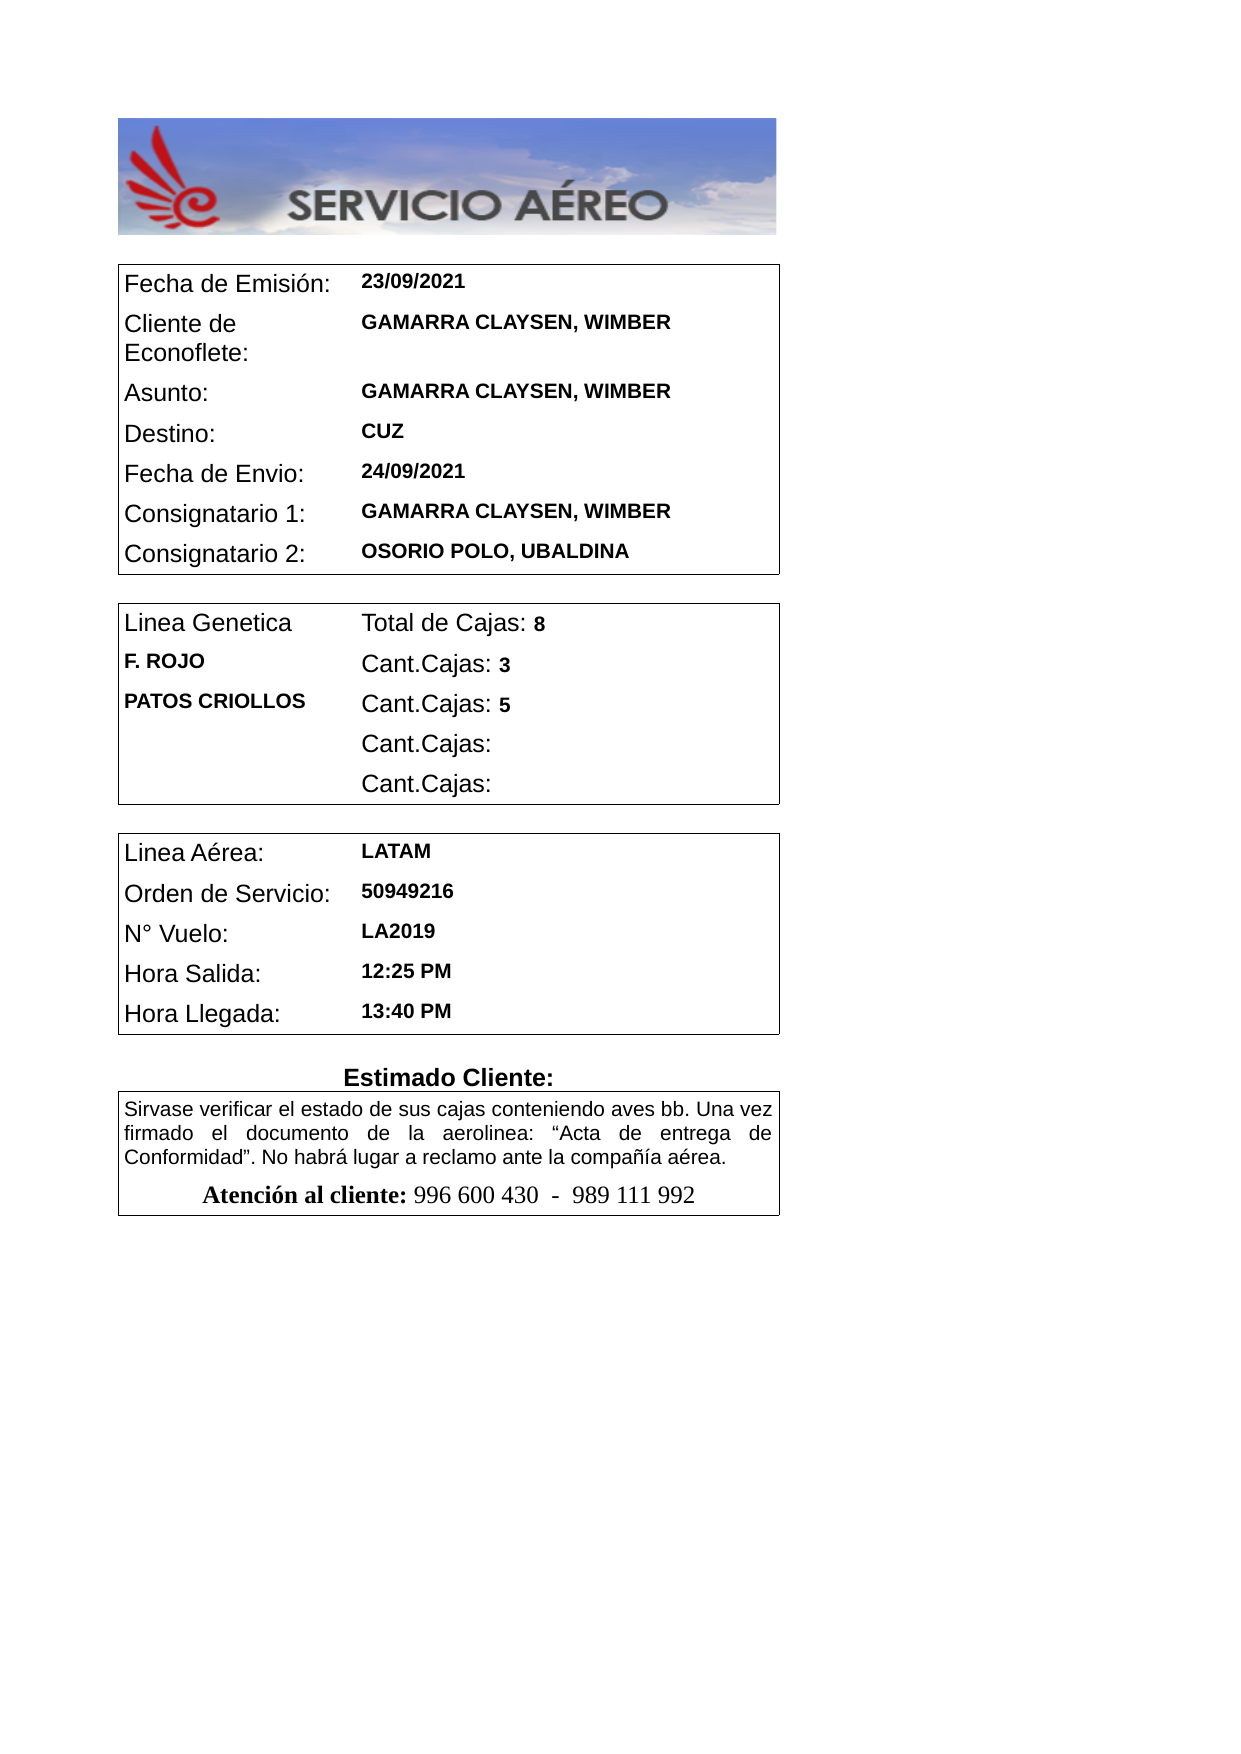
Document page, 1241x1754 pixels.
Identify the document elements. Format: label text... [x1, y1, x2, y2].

table_cell 50949216 [356, 873, 779, 913]
table_header 23/09/2021 [356, 265, 779, 304]
table_cell Cant.Cajas: [356, 764, 779, 804]
table_cell [118, 575, 356, 603]
table_cell Fecha de Envio: [119, 453, 356, 493]
table_cell LA2019 [356, 913, 779, 953]
table_cell Atención al cliente: 996 600 430 - 989 111 992 [119, 1175, 779, 1215]
table_cell Linea Aérea: [119, 834, 356, 873]
table_cell Cant.Cajas: 5 [356, 683, 779, 723]
table_header Fecha de Emisión: [119, 265, 356, 304]
table_cell Cant.Cajas: [356, 723, 779, 763]
table_cell [356, 575, 779, 603]
table_cell Estimado Cliente: [118, 1035, 779, 1091]
table_cell Hora Llegada: [119, 994, 356, 1034]
table_cell PATOS CRIOLLOS [119, 683, 356, 723]
table_cell Linea Genetica [119, 604, 356, 643]
table_cell Asunto: [119, 373, 356, 413]
table_cell Orden de Servicio: [119, 873, 356, 913]
table_cell LATAM [356, 834, 779, 873]
table_cell Consignatario 2: [119, 534, 356, 574]
table_cell [118, 805, 356, 833]
table_cell Destino: [119, 413, 356, 453]
table_cell [119, 723, 356, 763]
table_cell 12:25 PM [356, 953, 779, 993]
table_cell Total de Cajas: 8 [356, 604, 779, 643]
table_cell [119, 764, 356, 804]
table_cell GAMARRA CLAYSEN, WIMBER [356, 373, 779, 413]
picture [118, 118, 777, 235]
table_cell [356, 805, 779, 833]
table_cell CUZ [356, 413, 779, 453]
table_cell Sirvase verificar el estado de sus cajas conteniendo aves bb. Una vez firmado el documento de la aerolinea: “Acta de entrega de Conformidad”. No habrá lugar a reclamo ante la compañía aérea. [119, 1092, 779, 1175]
table_cell OSORIO POLO, UBALDINA [356, 534, 779, 574]
table_cell GAMARRA CLAYSEN, WIMBER [356, 493, 779, 533]
table_cell GAMARRA CLAYSEN, WIMBER [356, 304, 779, 373]
table_cell 24/09/2021 [356, 453, 779, 493]
table_cell F. ROJO [119, 643, 356, 683]
table_cell Cliente de Econoflete: [119, 304, 356, 373]
table_cell Consignatario 1: [119, 493, 356, 533]
table_cell N° Vuelo: [119, 913, 356, 953]
table_cell Hora Salida: [119, 953, 356, 993]
table_cell 13:40 PM [356, 994, 779, 1034]
table_cell Cant.Cajas: 3 [356, 643, 779, 683]
